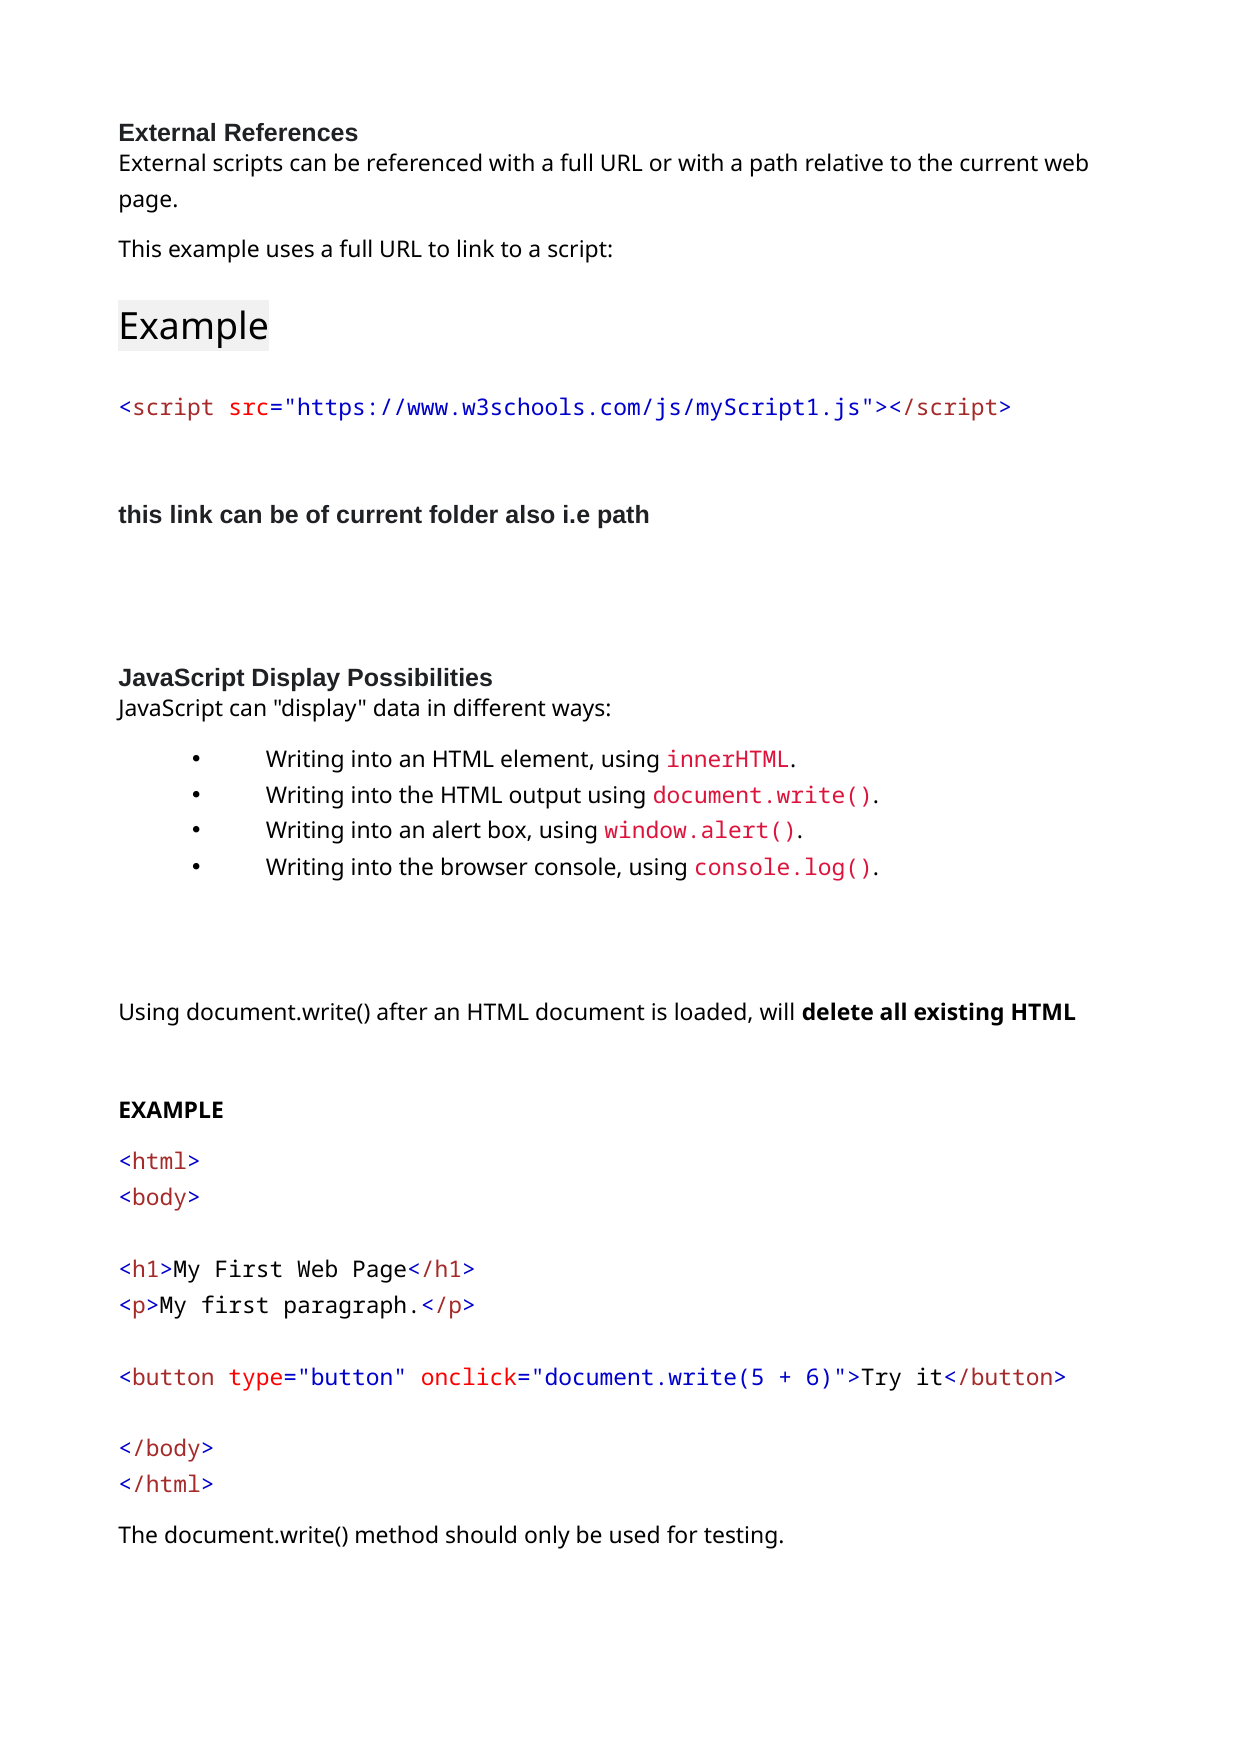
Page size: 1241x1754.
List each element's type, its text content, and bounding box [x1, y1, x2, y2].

subtitle External References [118, 118, 1122, 147]
text <html> <body> <h1>My First Web Page</h1> <p>My first paragraph.</p> <button type="button" onclick="document.write(5 + 6)">Try it</button> </body> </html> [118, 1145, 1122, 1499]
text This example uses a full URL to link to a script: [118, 233, 1122, 264]
list Writing into an alert box, using window.alert(). [192, 814, 1122, 846]
text this link can be of current folder also i.e path [118, 500, 1122, 528]
text Using document.write() after an HTML document is loaded, will delete all existing HTML [118, 996, 1122, 1027]
subtitle Example [118, 299, 1122, 351]
text The document.write() method should only be used for testing. [118, 1519, 1122, 1550]
text <script src="https://www.w3schools.com/js/myScript1.js"></script> [118, 391, 1122, 422]
list Writing into an HTML element, using innerHTML. [192, 743, 1122, 774]
subtitle JavaScript Display Possibilities [118, 663, 1122, 692]
list Writing into the browser console, using console.log(). [192, 850, 1122, 882]
text EXAMPLE [118, 1094, 1122, 1126]
text JavaScript can "display" data in different ways: [118, 692, 1122, 723]
text External scripts can be referenced with a full URL or with a path relative to the current web page. [118, 147, 1122, 214]
list Writing into the HTML output using document.write(). [192, 778, 1122, 810]
